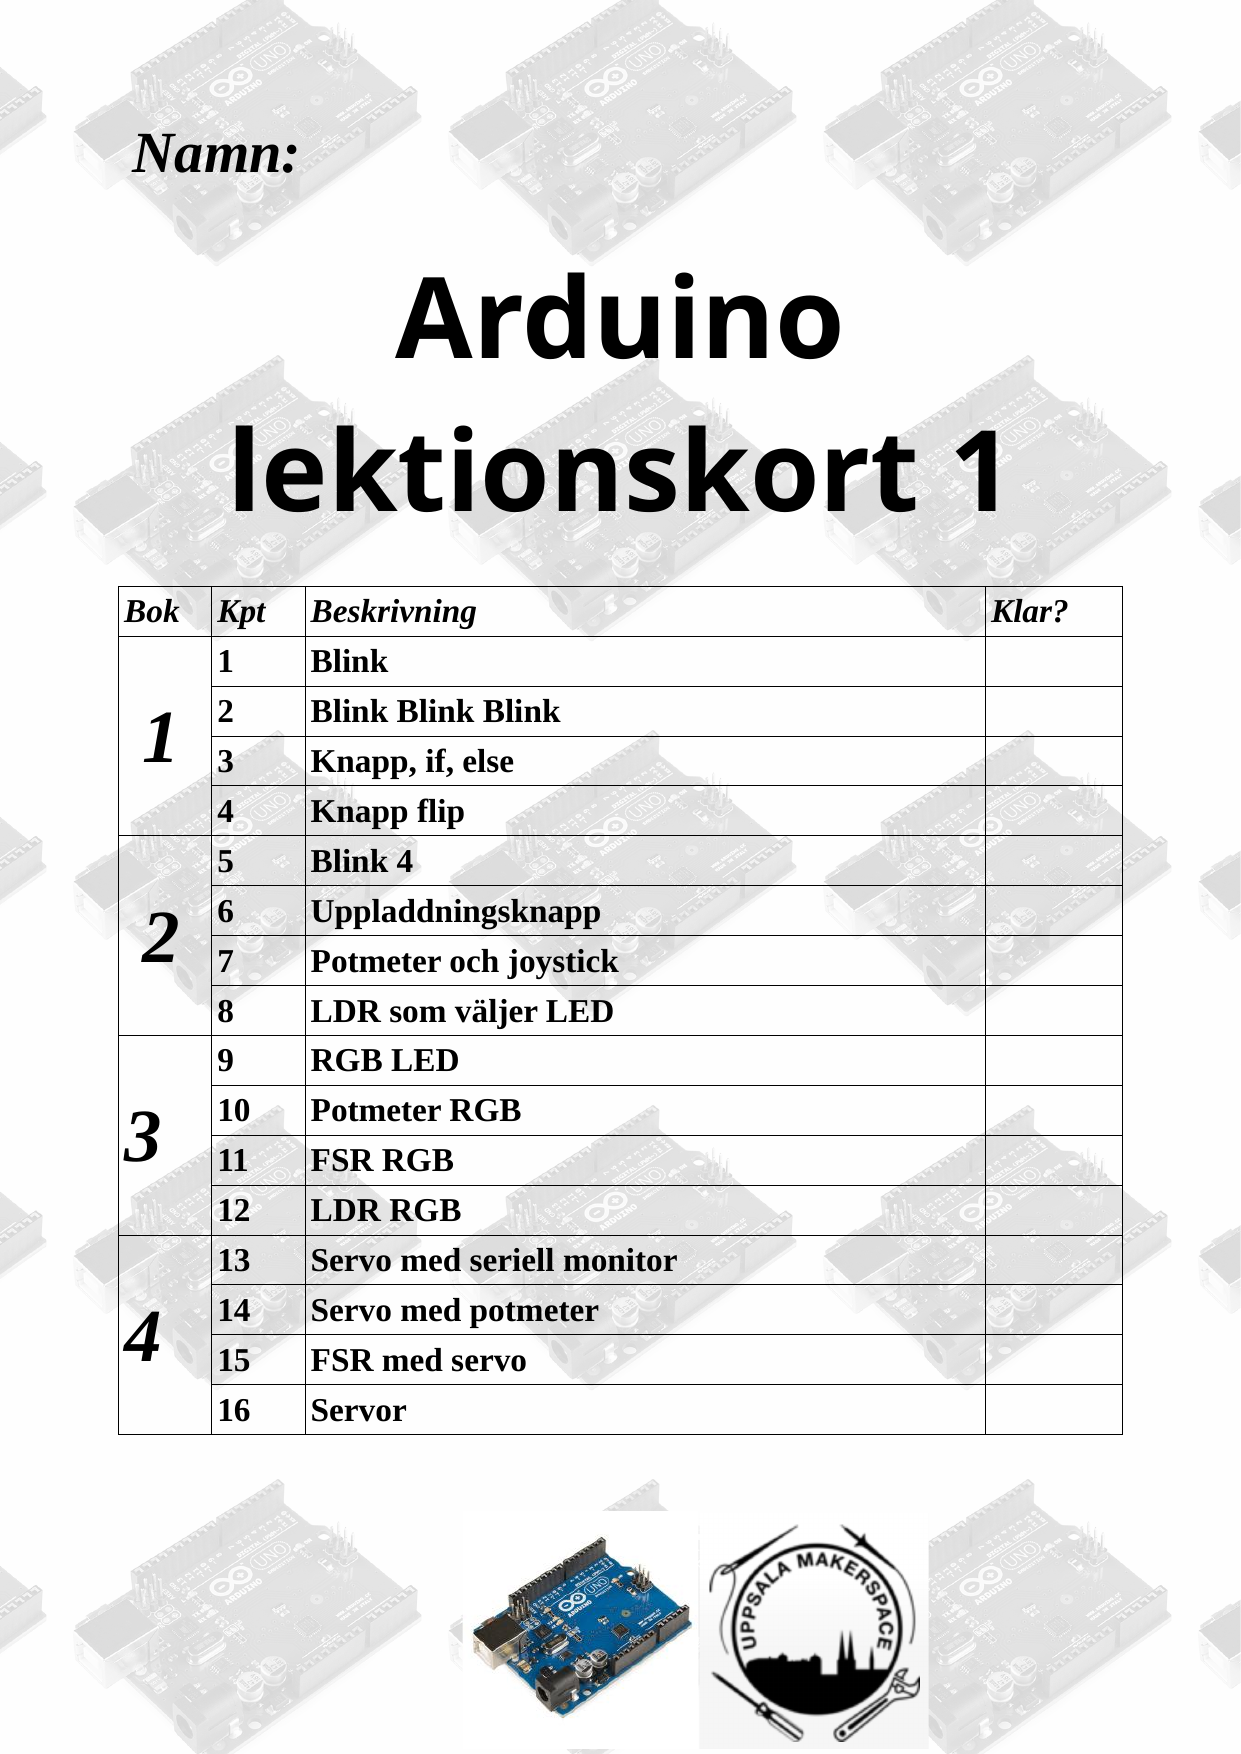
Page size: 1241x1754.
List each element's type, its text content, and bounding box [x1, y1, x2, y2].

text Namn: [118, 118, 1122, 185]
table_cell [986, 1136, 1122, 1184]
table_cell [986, 1285, 1122, 1334]
table_cell Potmeter RGB [306, 1086, 985, 1135]
table_cell 12 [212, 1186, 305, 1234]
table_cell [986, 637, 1122, 686]
table_cell [986, 886, 1122, 935]
table_cell FSR RGB [306, 1136, 985, 1184]
table_cell 8 [212, 986, 305, 1035]
table_cell [986, 1086, 1122, 1135]
table_cell Uppladdningsknapp [306, 886, 985, 935]
table_cell Knapp, if, else [306, 737, 985, 785]
table_header Kpt [212, 587, 305, 636]
table_cell [986, 986, 1122, 1035]
table_cell Potmeter och joystick [306, 936, 985, 985]
table_cell [986, 687, 1122, 736]
table_cell Blink Blink Blink [306, 687, 985, 736]
table_cell 1 [212, 637, 305, 686]
table_cell [986, 1036, 1122, 1085]
table_cell 6 [212, 886, 305, 935]
table_cell 13 [212, 1236, 305, 1284]
table_cell Servo med seriell monitor [306, 1236, 985, 1284]
table_cell 1 [119, 637, 211, 835]
table_cell [986, 737, 1122, 785]
table_cell 5 [212, 836, 305, 885]
table_cell [986, 1335, 1122, 1384]
table_cell Servor [306, 1385, 985, 1434]
table_cell 3 [119, 1036, 211, 1234]
table_cell 15 [212, 1335, 305, 1384]
table_header Klar? [986, 587, 1122, 636]
table_cell Servo med potmeter [306, 1285, 985, 1334]
table_cell 9 [212, 1036, 305, 1085]
table_cell [986, 786, 1122, 835]
table_cell 16 [212, 1385, 305, 1434]
table_cell Blink [306, 637, 985, 686]
table_cell [986, 936, 1122, 985]
table_cell LDR som väljer LED [306, 986, 985, 1035]
table_header Bok [119, 587, 211, 636]
table_cell 7 [212, 936, 305, 985]
table_cell Blink 4 [306, 836, 985, 885]
table_cell 3 [212, 737, 305, 785]
table_cell 10 [212, 1086, 305, 1135]
picture [462, 1511, 929, 1749]
table_cell [986, 1186, 1122, 1234]
table_cell 2 [212, 687, 305, 736]
table_cell RGB LED [306, 1036, 985, 1085]
table_cell Knapp flip [306, 786, 985, 835]
table_cell [986, 1236, 1122, 1284]
table_cell FSR med servo [306, 1335, 985, 1384]
table_cell 4 [212, 786, 305, 835]
title Arduino lektionskort 1 [118, 238, 1122, 544]
table_cell 11 [212, 1136, 305, 1184]
table_cell 4 [119, 1236, 211, 1434]
table_cell 14 [212, 1285, 305, 1334]
table_cell LDR RGB [306, 1186, 985, 1234]
table_cell 2 [119, 836, 211, 1035]
table_header Beskrivning [306, 587, 985, 636]
table_cell [986, 1385, 1122, 1434]
table_cell [986, 836, 1122, 885]
